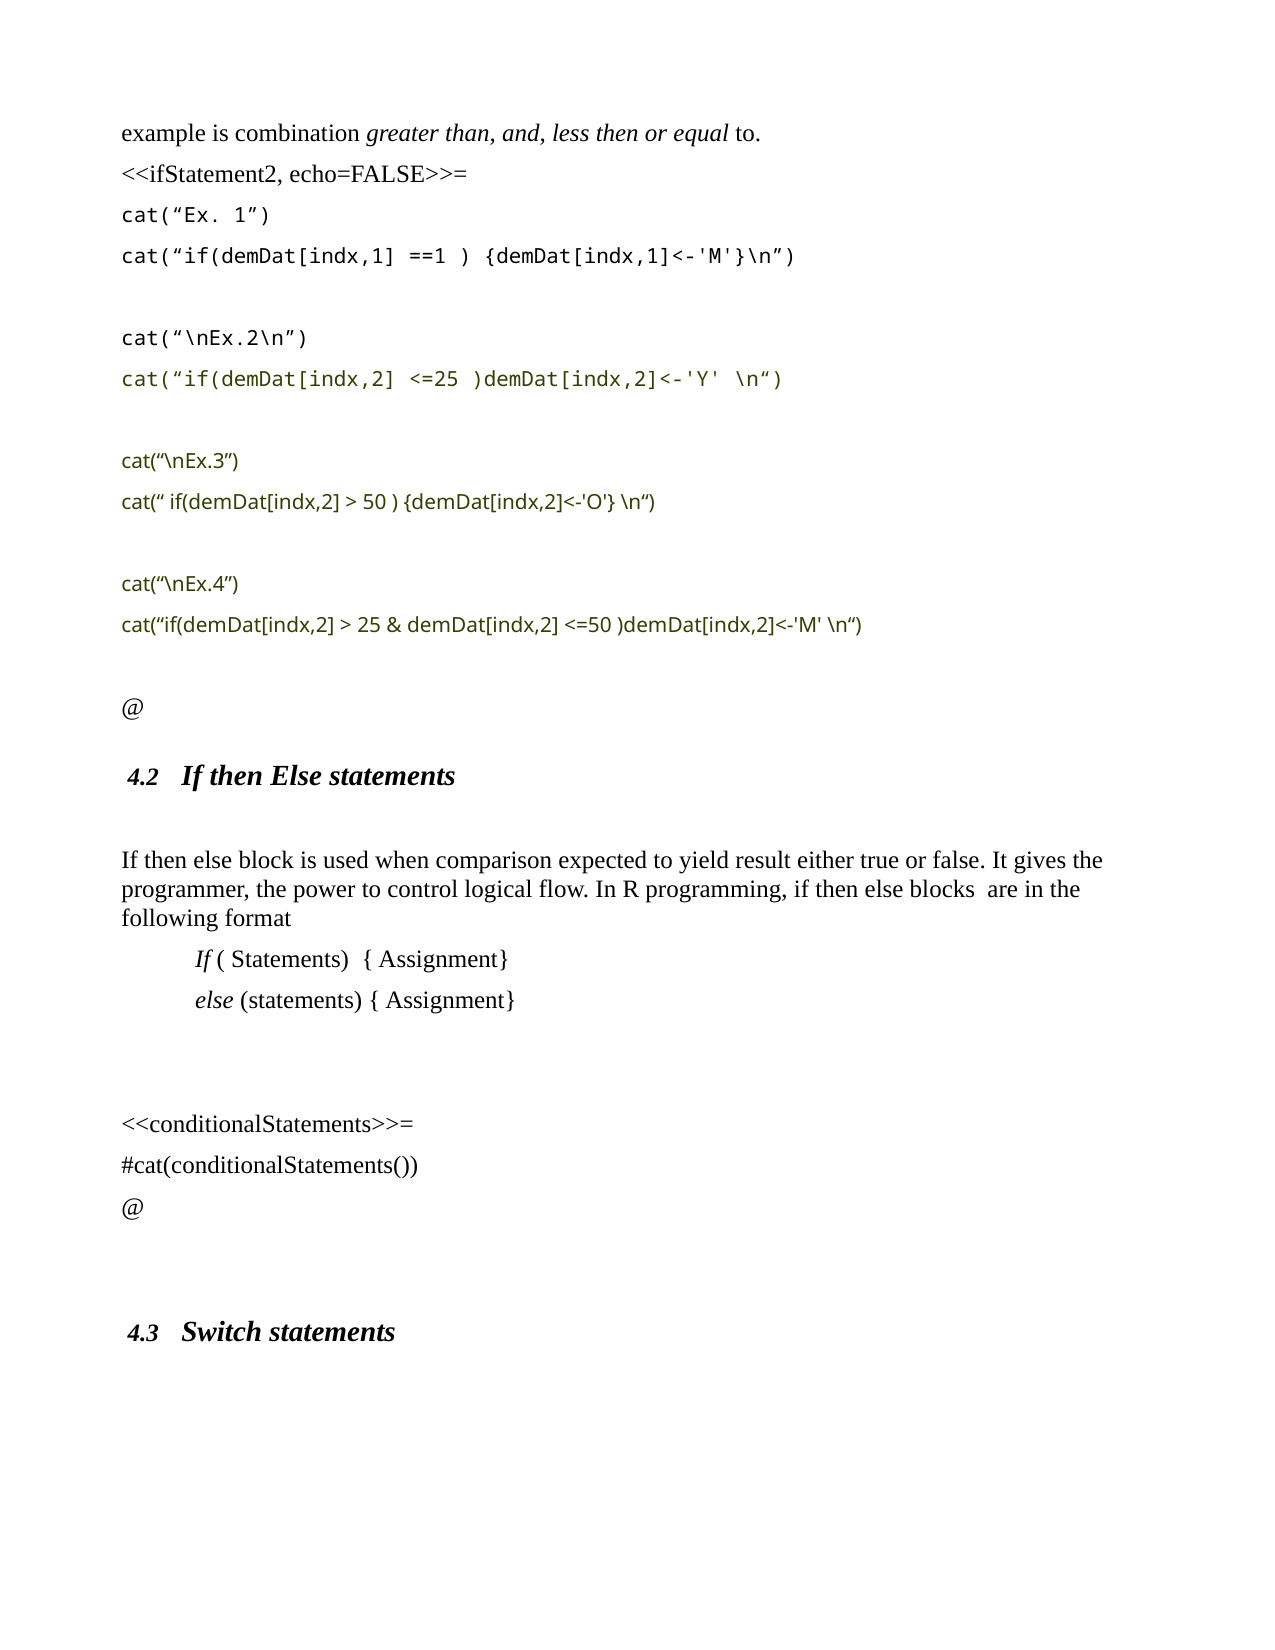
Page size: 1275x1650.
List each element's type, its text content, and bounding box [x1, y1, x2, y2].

text If ( Statements) { Assignment} [121, 944, 1158, 973]
text cat(“\nEx.3”) [121, 446, 1158, 475]
text If then else block is used when comparison expected to yield result either true or false. It gives the programmer, the power to control logical flow. In R programming, if then else blocks are in the following format [121, 845, 1158, 932]
text cat(“if(demDat[indx,1] ==1 ) {demDat[indx,1]<-'M'}\n”) [121, 242, 1158, 270]
subtitle Switch statements [121, 1314, 1158, 1348]
text cat(“\nEx.4”) [121, 569, 1158, 597]
text cat(“ if(demDat[indx,2] > 50 ) {demDat[indx,2]<-'O'} \n“) [121, 487, 1158, 516]
text #cat(conditionalStatements()) [121, 1150, 1158, 1179]
text @ [121, 1192, 1158, 1220]
subtitle If then Else statements [121, 758, 1158, 792]
text example is combination greater than, and, less then or equal to. [121, 118, 1158, 147]
text <<conditionalStatements>>= [121, 1109, 1158, 1138]
text <<ifStatement2, echo=FALSE>>= [121, 159, 1158, 188]
text cat(“if(demDat[indx,2] > 25 & demDat[indx,2] <=50 )demDat[indx,2]<-'M' \n“) [121, 610, 1158, 638]
text else (statements) { Assignment} [121, 985, 1158, 1014]
text cat(“Ex. 1”) [121, 201, 1158, 229]
text cat(“\nEx.2\n”) [121, 323, 1158, 352]
text @ [121, 692, 1158, 721]
text cat(“if(demDat[indx,2] <=25 )demDat[indx,2]<-'Y' \n“) [121, 364, 1158, 393]
